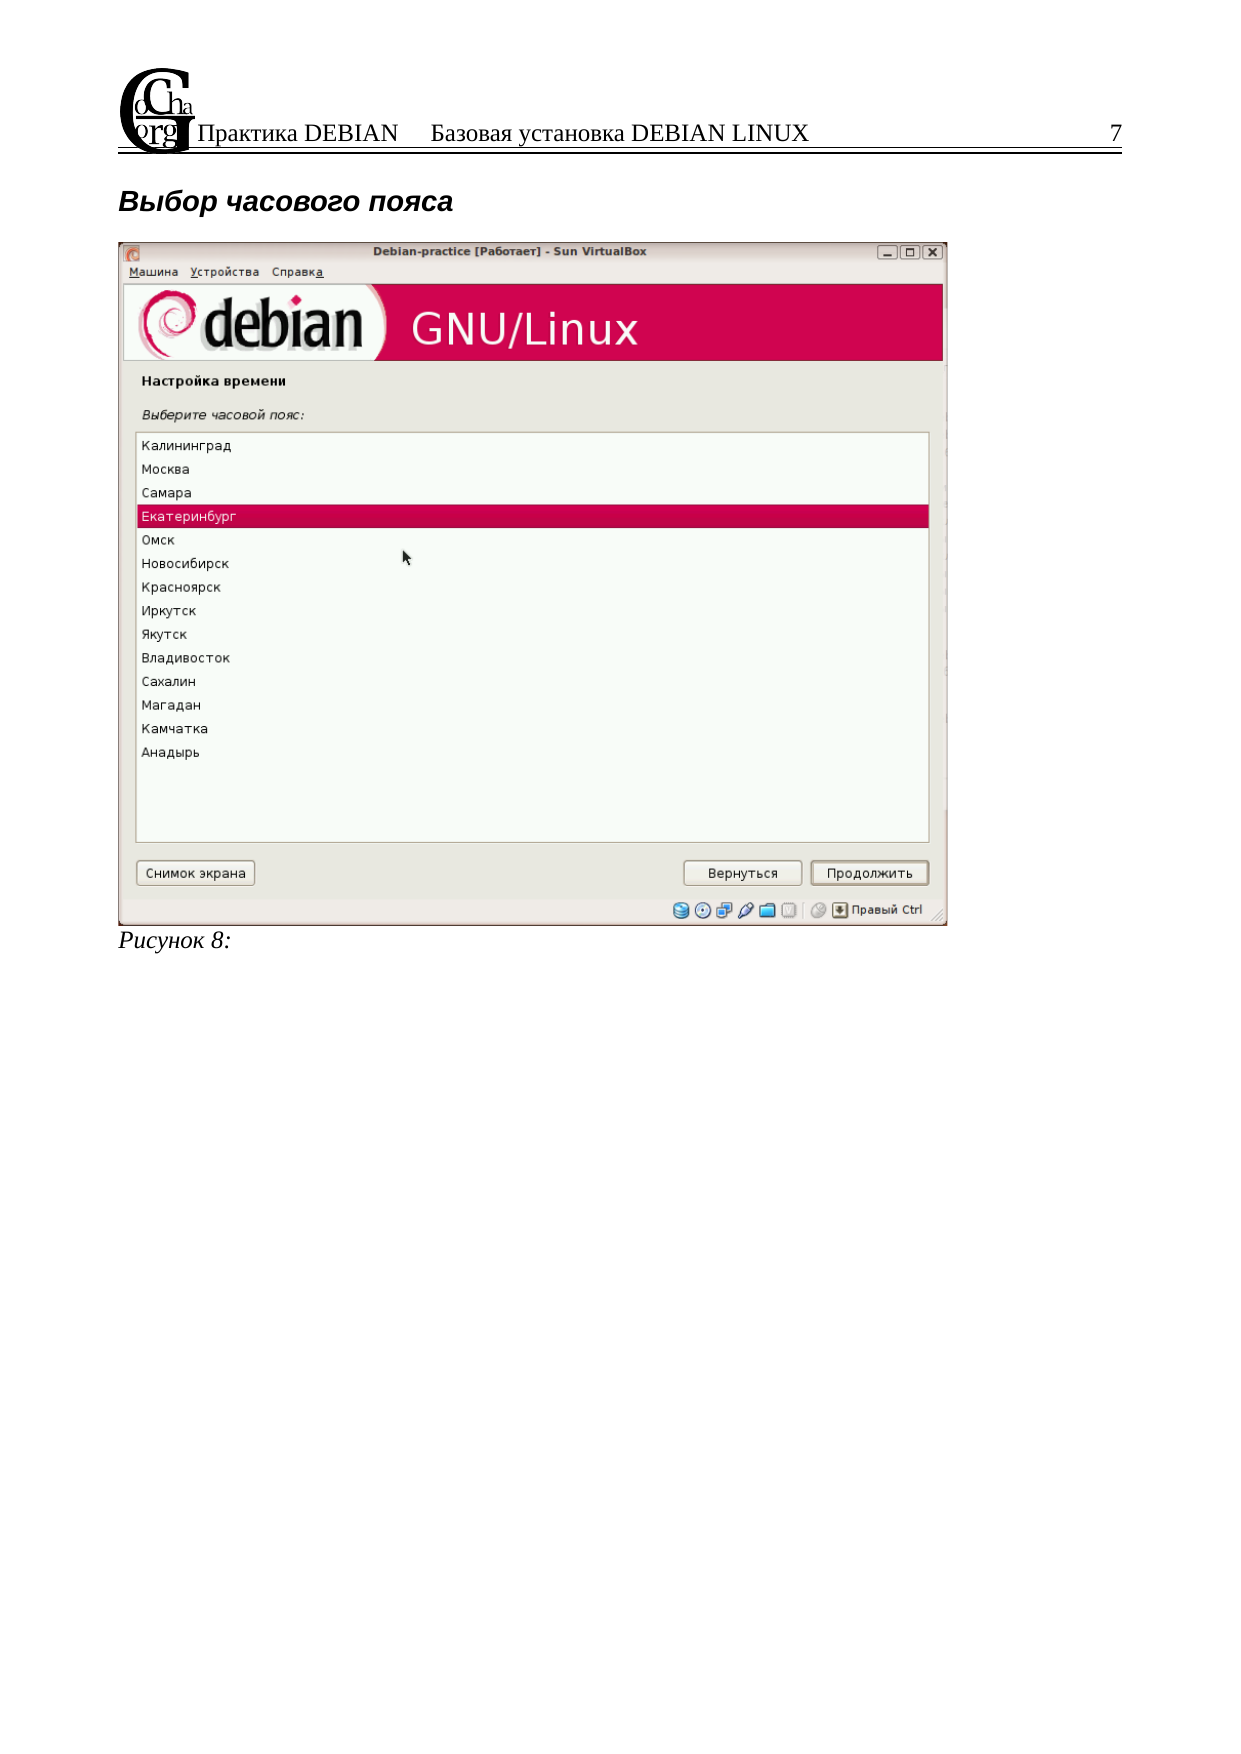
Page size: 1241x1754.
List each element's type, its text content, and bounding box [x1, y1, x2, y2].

picture [118, 242, 948, 926]
text Рисунок 8: [118, 926, 947, 954]
picture [120, 68, 195, 154]
subtitle Выбор часового пояса [118, 184, 1122, 217]
